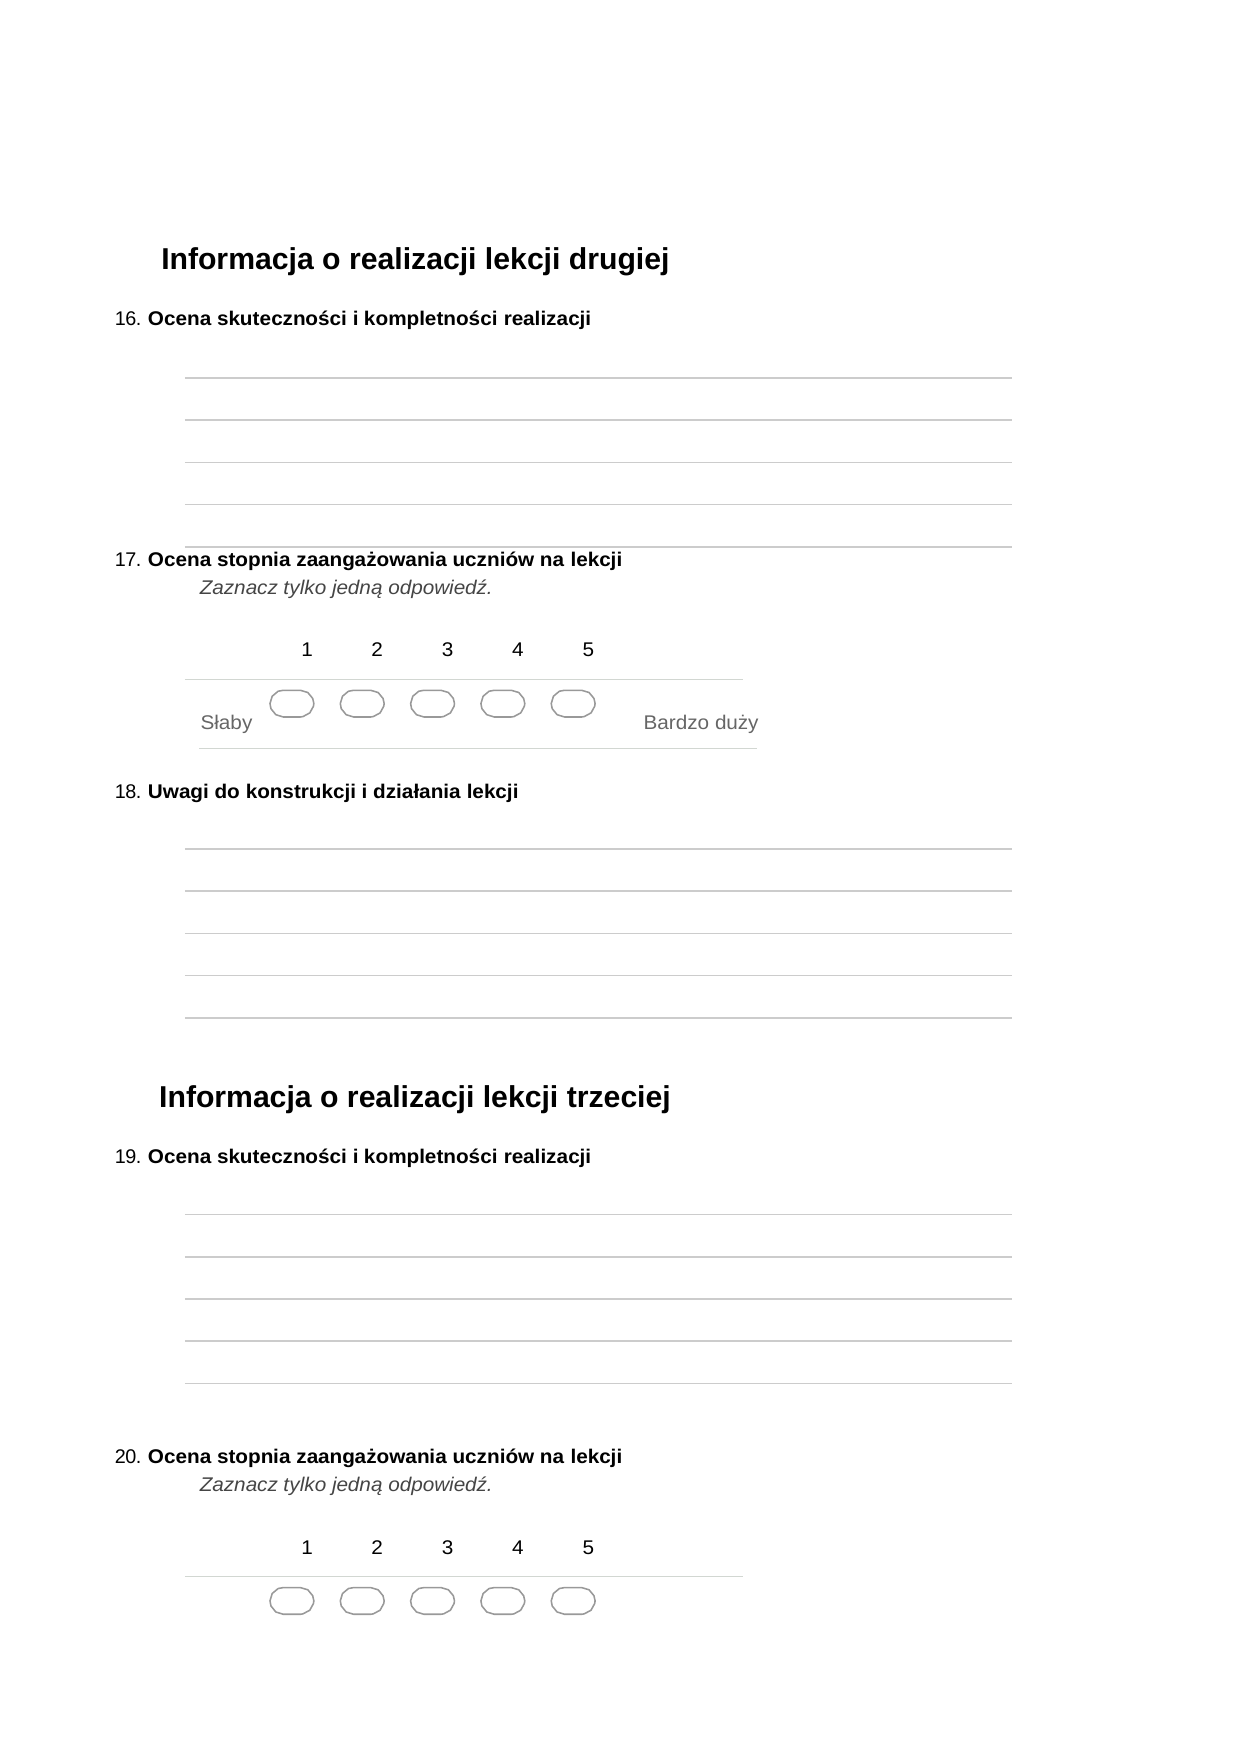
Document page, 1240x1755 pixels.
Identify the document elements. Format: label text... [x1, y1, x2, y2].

subtitle Informacja o realizacji lekcji drugiej [148, 241, 1092, 276]
list Ocena stopnia zaangażowania uczniów na lekcji [114, 546, 1092, 570]
list Uwagi do konstrukcji i działania lekcji [114, 780, 1092, 802]
text Zaznacz tylko jedną odpowiedź. [199, 576, 1092, 598]
list Ocena skuteczności i kompletności realizacji [114, 1145, 1092, 1168]
text 1 2 3 4 5 [301, 1536, 1092, 1558]
text Słaby Bardzo duży [200, 711, 1092, 734]
list Ocena skuteczności i kompletności realizacji [114, 307, 1092, 330]
text 1 2 3 4 5 [301, 638, 1092, 661]
subtitle Informacja o realizacji lekcji trzeciej [159, 1079, 1092, 1114]
list Ocena stopnia zaangażowania uczniów na lekcji [114, 1445, 1092, 1468]
text Zaznacz tylko jedną odpowiedź. [199, 1473, 1092, 1496]
